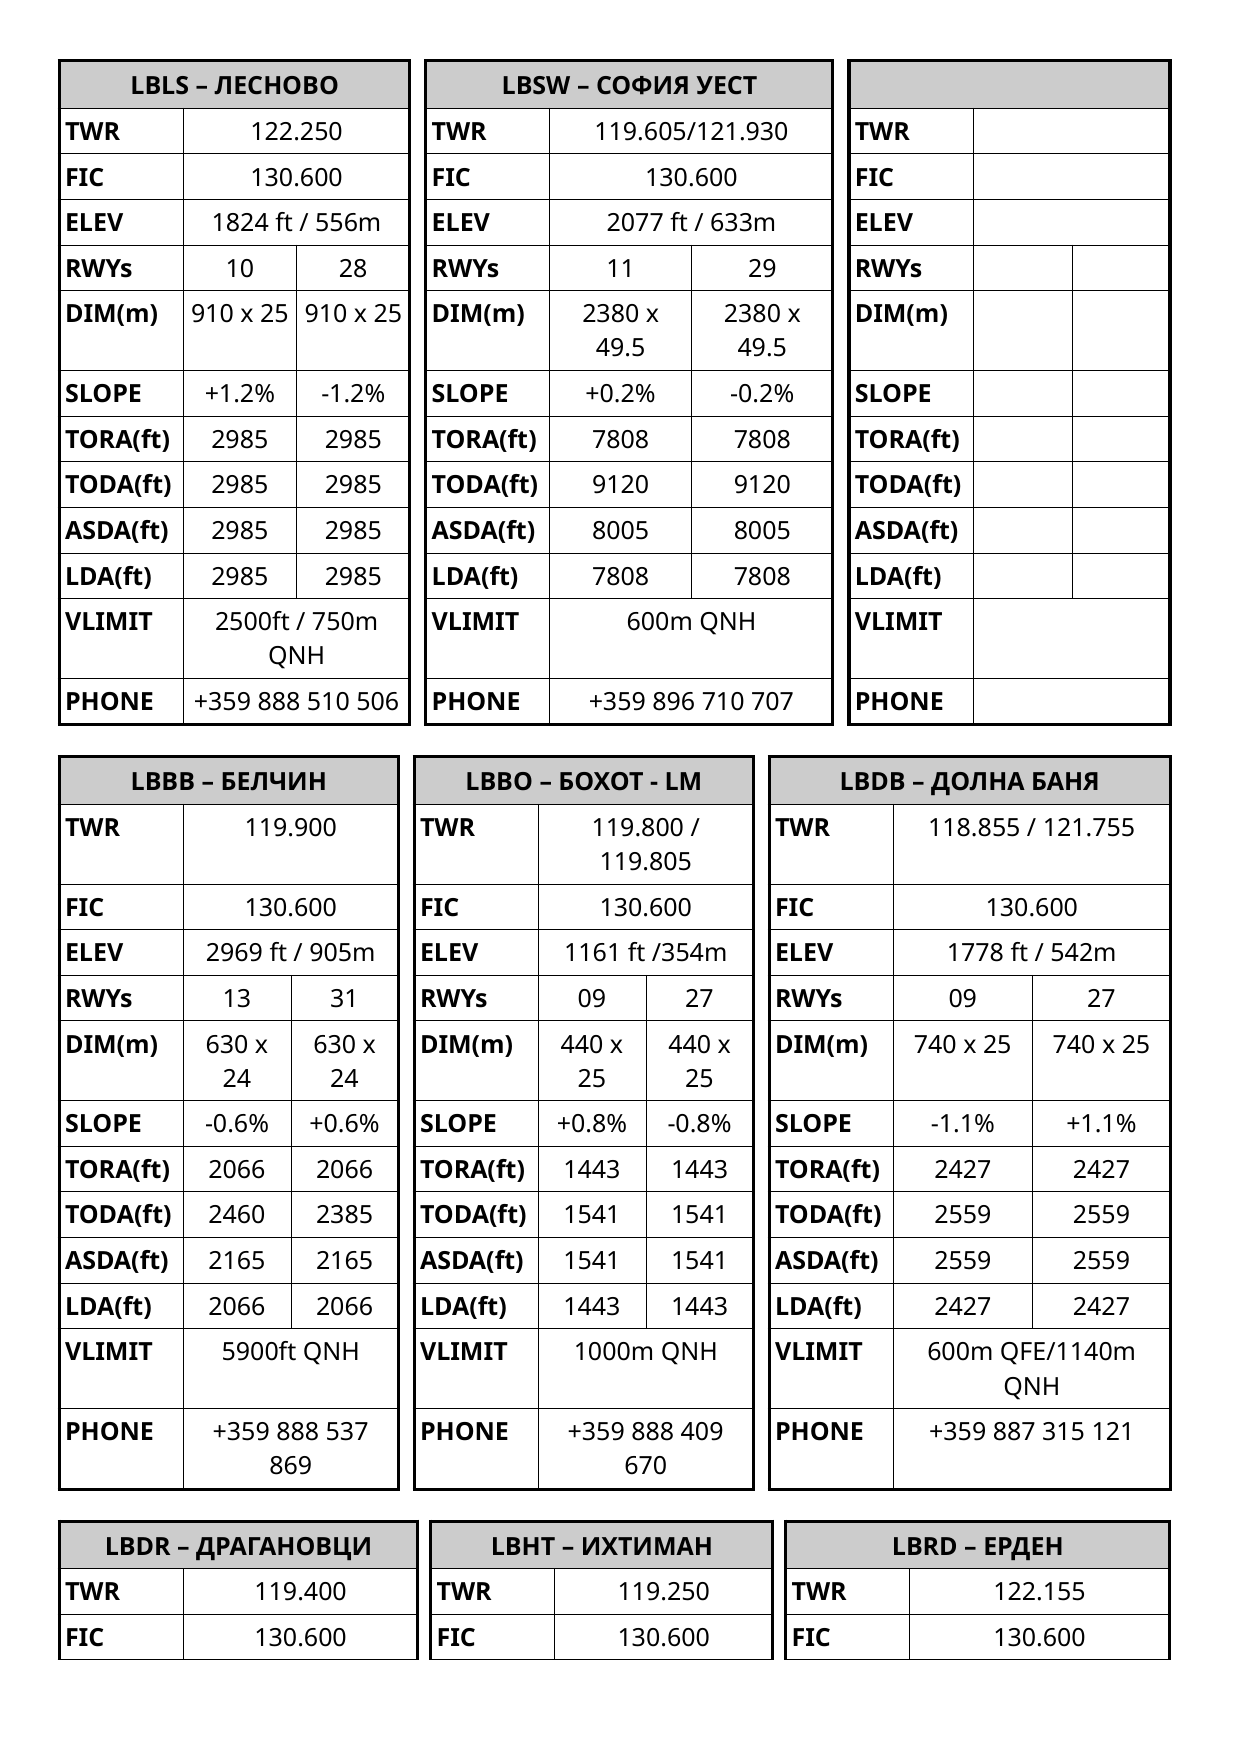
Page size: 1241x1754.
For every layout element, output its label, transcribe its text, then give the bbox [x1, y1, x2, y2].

table_cell 2380 x 49.5 [692, 291, 831, 370]
table_cell 130.600 [894, 885, 1169, 929]
table_cell VLIMIT [61, 599, 183, 678]
table_cell 27 [647, 976, 752, 1020]
table_cell TWR [61, 1569, 183, 1614]
table_cell ASDA(ft) [61, 1238, 183, 1283]
table_cell RWYs [61, 246, 183, 290]
table_cell 130.600 [184, 1615, 416, 1659]
table_cell [834, 370, 847, 416]
table_cell [411, 553, 424, 598]
table_cell 2559 [1033, 1192, 1169, 1237]
table_cell +359 888 537 869 [184, 1409, 397, 1488]
table_cell VLIMIT [851, 599, 973, 678]
table_header [851, 62, 1168, 108]
table_cell 2427 [894, 1147, 1032, 1191]
table_cell [411, 153, 424, 199]
table_cell FIC [61, 885, 183, 929]
table_cell [411, 370, 424, 416]
table_cell 130.600 [555, 1615, 771, 1659]
table_cell 31 [292, 976, 397, 1020]
table_cell 2985 [297, 417, 408, 461]
table_cell TODA(ft) [427, 462, 549, 507]
table_cell [834, 416, 847, 461]
table_cell [400, 1100, 413, 1146]
table_cell TORA(ft) [771, 1147, 893, 1191]
table_cell 2380 x 49.5 [550, 291, 691, 370]
table_cell LDA(ft) [427, 554, 549, 598]
table_cell [411, 290, 424, 370]
table_cell 2559 [894, 1192, 1032, 1237]
table_cell 2985 [184, 554, 296, 598]
table_header [834, 59, 847, 108]
table_cell [974, 246, 1072, 290]
table_cell 2559 [1033, 1238, 1169, 1283]
table_cell [400, 1237, 413, 1283]
table_cell SLOPE [61, 1101, 183, 1146]
table_cell 7808 [692, 417, 831, 461]
table_cell 2500ft / 750m QNH [184, 599, 408, 678]
table_cell SLOPE [771, 1101, 893, 1146]
table_header LBBB – БЕЛЧИН [61, 758, 397, 804]
table_cell [834, 598, 847, 678]
table_cell FIC [427, 154, 549, 199]
table_cell VLIMIT [416, 1329, 538, 1408]
table_cell LDA(ft) [851, 554, 973, 598]
table_cell 600m QFE/1140m QNH [894, 1329, 1169, 1408]
table_cell [411, 461, 424, 507]
table_cell [974, 554, 1072, 598]
table_cell 119.900 [184, 805, 397, 883]
table_cell 2985 [297, 462, 408, 507]
table_cell [834, 199, 847, 244]
table_cell [755, 929, 768, 975]
table_cell 119.250 [555, 1569, 771, 1614]
table_cell [1073, 554, 1168, 598]
table_cell [974, 154, 1168, 199]
table_cell [1073, 462, 1168, 507]
table_cell 8005 [692, 508, 831, 552]
table_cell TODA(ft) [771, 1192, 893, 1237]
table_cell 7808 [692, 554, 831, 598]
table_cell 2985 [184, 508, 296, 552]
table_cell FIC [851, 154, 973, 199]
table_cell 600m QNH [550, 599, 831, 678]
table_cell ELEV [771, 930, 893, 975]
table_cell DIM(m) [851, 291, 973, 370]
table_cell DIM(m) [416, 1021, 538, 1100]
table_cell 10 [184, 246, 296, 290]
table_cell -0.2% [692, 371, 831, 416]
table_header LBBO – БОХОТ - LM [416, 758, 752, 804]
table_cell TWR [61, 805, 183, 883]
table_cell [755, 1020, 768, 1100]
table_cell 1541 [539, 1238, 646, 1283]
table_header LBHT – ИХТИМАН [432, 1523, 771, 1568]
table_cell 119.800 / 119.805 [539, 805, 752, 883]
table_cell [834, 290, 847, 370]
table_cell 1541 [539, 1192, 646, 1237]
table_cell [755, 884, 768, 929]
table_cell [974, 371, 1072, 416]
table_cell [400, 1283, 413, 1328]
table_cell [755, 1146, 768, 1191]
table_cell [834, 245, 847, 290]
table_cell [400, 884, 413, 929]
table_cell [834, 461, 847, 507]
table_cell +1.2% [184, 371, 296, 416]
table_cell +359 888 409 670 [539, 1409, 752, 1488]
table_cell [974, 200, 1168, 244]
table_cell [974, 599, 1168, 678]
table_cell VLIMIT [61, 1329, 183, 1408]
table_cell TORA(ft) [416, 1147, 538, 1191]
table_cell TODA(ft) [416, 1192, 538, 1237]
table_cell [1073, 291, 1168, 370]
table_cell ASDA(ft) [771, 1238, 893, 1283]
table_header [419, 1520, 429, 1568]
table_cell [755, 975, 768, 1020]
table_cell [834, 153, 847, 199]
table_cell 440 x 25 [647, 1021, 752, 1100]
table_cell 1541 [647, 1192, 752, 1237]
table_header LBDB – ДОЛНА БАНЯ [771, 758, 1169, 804]
table_cell DIM(m) [61, 1021, 183, 1100]
table_header [755, 755, 768, 804]
table_cell 09 [894, 976, 1032, 1020]
table_cell +359 887 315 121 [894, 1409, 1169, 1488]
table_cell LDA(ft) [61, 1284, 183, 1328]
table_cell SLOPE [416, 1101, 538, 1146]
table_cell PHONE [61, 679, 183, 723]
table_cell [974, 462, 1072, 507]
table_cell ELEV [427, 200, 549, 244]
table_cell DIM(m) [427, 291, 549, 370]
table_cell ASDA(ft) [427, 508, 549, 552]
table_cell [411, 416, 424, 461]
table_cell 118.855 / 121.755 [894, 805, 1169, 883]
table_cell 2066 [292, 1284, 397, 1328]
table_cell 910 x 25 [184, 291, 296, 370]
table_cell [974, 291, 1072, 370]
table_cell TORA(ft) [851, 417, 973, 461]
table_cell [1073, 417, 1168, 461]
table_cell PHONE [61, 1409, 183, 1488]
table_cell 119.400 [184, 1569, 416, 1614]
table_cell 130.600 [910, 1615, 1168, 1659]
table_cell TWR [851, 109, 973, 153]
table_cell 1443 [647, 1284, 752, 1328]
table_cell 130.600 [184, 154, 408, 199]
table_cell 1778 ft / 542m [894, 930, 1169, 975]
table_header [774, 1520, 784, 1568]
table_cell [411, 108, 424, 153]
table_cell FIC [432, 1615, 554, 1659]
table_cell 1824 ft / 556m [184, 200, 408, 244]
table_cell [400, 975, 413, 1020]
table_cell DIM(m) [61, 291, 183, 370]
table_cell 2066 [292, 1147, 397, 1191]
table_cell ASDA(ft) [851, 508, 973, 552]
table_cell [974, 679, 1168, 723]
table_cell 2077 ft / 633m [550, 200, 831, 244]
table_cell TWR [416, 805, 538, 883]
table_cell VLIMIT [771, 1329, 893, 1408]
table_cell 130.600 [184, 885, 397, 929]
table_header LBLS – ЛЕСНОВО [61, 62, 408, 108]
table_cell 2066 [184, 1284, 291, 1328]
table_cell [755, 1237, 768, 1283]
table_cell RWYs [416, 976, 538, 1020]
table_header LBSW – СОФИЯ УЕСТ [427, 62, 831, 108]
table_cell 7808 [550, 554, 691, 598]
table_cell [834, 553, 847, 598]
table_cell ELEV [61, 930, 183, 975]
table_cell FIC [61, 154, 183, 199]
table_cell 1443 [647, 1147, 752, 1191]
table_cell VLIMIT [427, 599, 549, 678]
table_cell [834, 507, 847, 552]
table_cell 1541 [647, 1238, 752, 1283]
table_cell FIC [771, 885, 893, 929]
table_cell 122.250 [184, 109, 408, 153]
table_cell [1073, 371, 1168, 416]
table_cell FIC [61, 1615, 183, 1659]
table_cell PHONE [771, 1409, 893, 1488]
table_cell FIC [416, 885, 538, 929]
table_cell 910 x 25 [297, 291, 408, 370]
table_cell +1.1% [1033, 1101, 1169, 1146]
table_cell [755, 1283, 768, 1328]
table_cell [400, 1191, 413, 1237]
table_cell 119.605/121.930 [550, 109, 831, 153]
table_cell TORA(ft) [427, 417, 549, 461]
table_cell RWYs [771, 976, 893, 1020]
table_cell FIC [787, 1615, 909, 1659]
table_cell 2066 [184, 1147, 291, 1191]
table_cell 122.155 [910, 1569, 1168, 1614]
table_cell TWR [771, 805, 893, 883]
table_cell TODA(ft) [61, 462, 183, 507]
table_cell 1161 ft /354m [539, 930, 752, 975]
table_cell 5900ft QNH [184, 1329, 397, 1408]
table_cell 2165 [184, 1238, 291, 1283]
table_cell SLOPE [427, 371, 549, 416]
table_cell +0.8% [539, 1101, 646, 1146]
table_cell [411, 199, 424, 244]
table_cell TODA(ft) [851, 462, 973, 507]
table_cell TWR [427, 109, 549, 153]
table_cell [400, 1408, 413, 1488]
table_cell 8005 [550, 508, 691, 552]
table_cell TODA(ft) [61, 1192, 183, 1237]
table_cell PHONE [851, 679, 973, 723]
table_cell 2427 [1033, 1284, 1169, 1328]
table_header LBDR – ДРАГАНОВЦИ [61, 1523, 416, 1568]
table_cell 2385 [292, 1192, 397, 1237]
table_cell [755, 1328, 768, 1408]
table_cell 2985 [297, 508, 408, 552]
table_cell +0.2% [550, 371, 691, 416]
table_cell 29 [692, 246, 831, 290]
table_cell DIM(m) [771, 1021, 893, 1100]
table_cell 740 x 25 [1033, 1021, 1169, 1100]
table_cell 28 [297, 246, 408, 290]
table_cell 630 x 24 [292, 1021, 397, 1100]
table_cell [400, 1146, 413, 1191]
table_cell TWR [787, 1569, 909, 1614]
table_cell 630 x 24 [184, 1021, 291, 1100]
table_cell SLOPE [851, 371, 973, 416]
table_cell [774, 1568, 784, 1614]
table_cell 740 x 25 [894, 1021, 1032, 1100]
table_cell +359 896 710 707 [550, 679, 831, 723]
table_cell +0.6% [292, 1101, 397, 1146]
table_cell [411, 598, 424, 678]
table_cell 13 [184, 976, 291, 1020]
table_cell [411, 507, 424, 552]
table_cell [834, 108, 847, 153]
table_cell +359 888 510 506 [184, 679, 408, 723]
table_cell [400, 929, 413, 975]
table_cell TWR [61, 109, 183, 153]
table_cell 11 [550, 246, 691, 290]
table_cell [400, 1020, 413, 1100]
table_cell 130.600 [550, 154, 831, 199]
table_cell [411, 245, 424, 290]
table_cell [1073, 246, 1168, 290]
table_cell -1.1% [894, 1101, 1032, 1146]
table_cell [974, 109, 1168, 153]
table_cell PHONE [416, 1409, 538, 1488]
table_cell [755, 804, 768, 883]
table_cell RWYs [851, 246, 973, 290]
table_header [400, 755, 413, 804]
table_cell 7808 [550, 417, 691, 461]
table_cell 2427 [1033, 1147, 1169, 1191]
table_cell 1443 [539, 1284, 646, 1328]
table_cell 9120 [550, 462, 691, 507]
table_cell -0.6% [184, 1101, 291, 1146]
table_cell 2985 [184, 417, 296, 461]
table_cell LDA(ft) [61, 554, 183, 598]
table_cell 2969 ft / 905m [184, 930, 397, 975]
table_cell 2427 [894, 1284, 1032, 1328]
table_cell 9120 [692, 462, 831, 507]
table_cell TORA(ft) [61, 1147, 183, 1191]
table_cell [1073, 508, 1168, 552]
table_cell 2985 [297, 554, 408, 598]
table_cell 1000m QNH [539, 1329, 752, 1408]
table_cell ELEV [61, 200, 183, 244]
table_cell SLOPE [61, 371, 183, 416]
table_cell 1443 [539, 1147, 646, 1191]
table_cell RWYs [427, 246, 549, 290]
table_cell [419, 1568, 429, 1614]
table_cell [974, 508, 1072, 552]
table_cell ASDA(ft) [61, 508, 183, 552]
table_cell -0.8% [647, 1101, 752, 1146]
table_cell 130.600 [539, 885, 752, 929]
table_cell 440 x 25 [539, 1021, 646, 1100]
table_cell [755, 1408, 768, 1488]
table_cell [411, 678, 424, 723]
table_cell 2165 [292, 1238, 397, 1283]
table_cell 27 [1033, 976, 1169, 1020]
table_cell TWR [432, 1569, 554, 1614]
table_cell LDA(ft) [416, 1284, 538, 1328]
table_cell [419, 1614, 429, 1659]
table_cell [400, 804, 413, 883]
table_cell [755, 1191, 768, 1237]
table_cell [400, 1328, 413, 1408]
table_cell 2460 [184, 1192, 291, 1237]
table_header [411, 59, 424, 108]
table_cell ASDA(ft) [416, 1238, 538, 1283]
table_cell -1.2% [297, 371, 408, 416]
table_cell 2985 [184, 462, 296, 507]
table_cell PHONE [427, 679, 549, 723]
table_cell [755, 1100, 768, 1146]
table_cell 2559 [894, 1238, 1032, 1283]
table_cell ELEV [416, 930, 538, 975]
table_header LBRD – ЕРДЕН [787, 1523, 1168, 1568]
table_cell TORA(ft) [61, 417, 183, 461]
table_cell ELEV [851, 200, 973, 244]
table_cell RWYs [61, 976, 183, 1020]
table_cell [974, 417, 1072, 461]
table_cell 09 [539, 976, 646, 1020]
table_cell [774, 1614, 784, 1659]
table_cell [834, 678, 847, 723]
table_cell LDA(ft) [771, 1284, 893, 1328]
